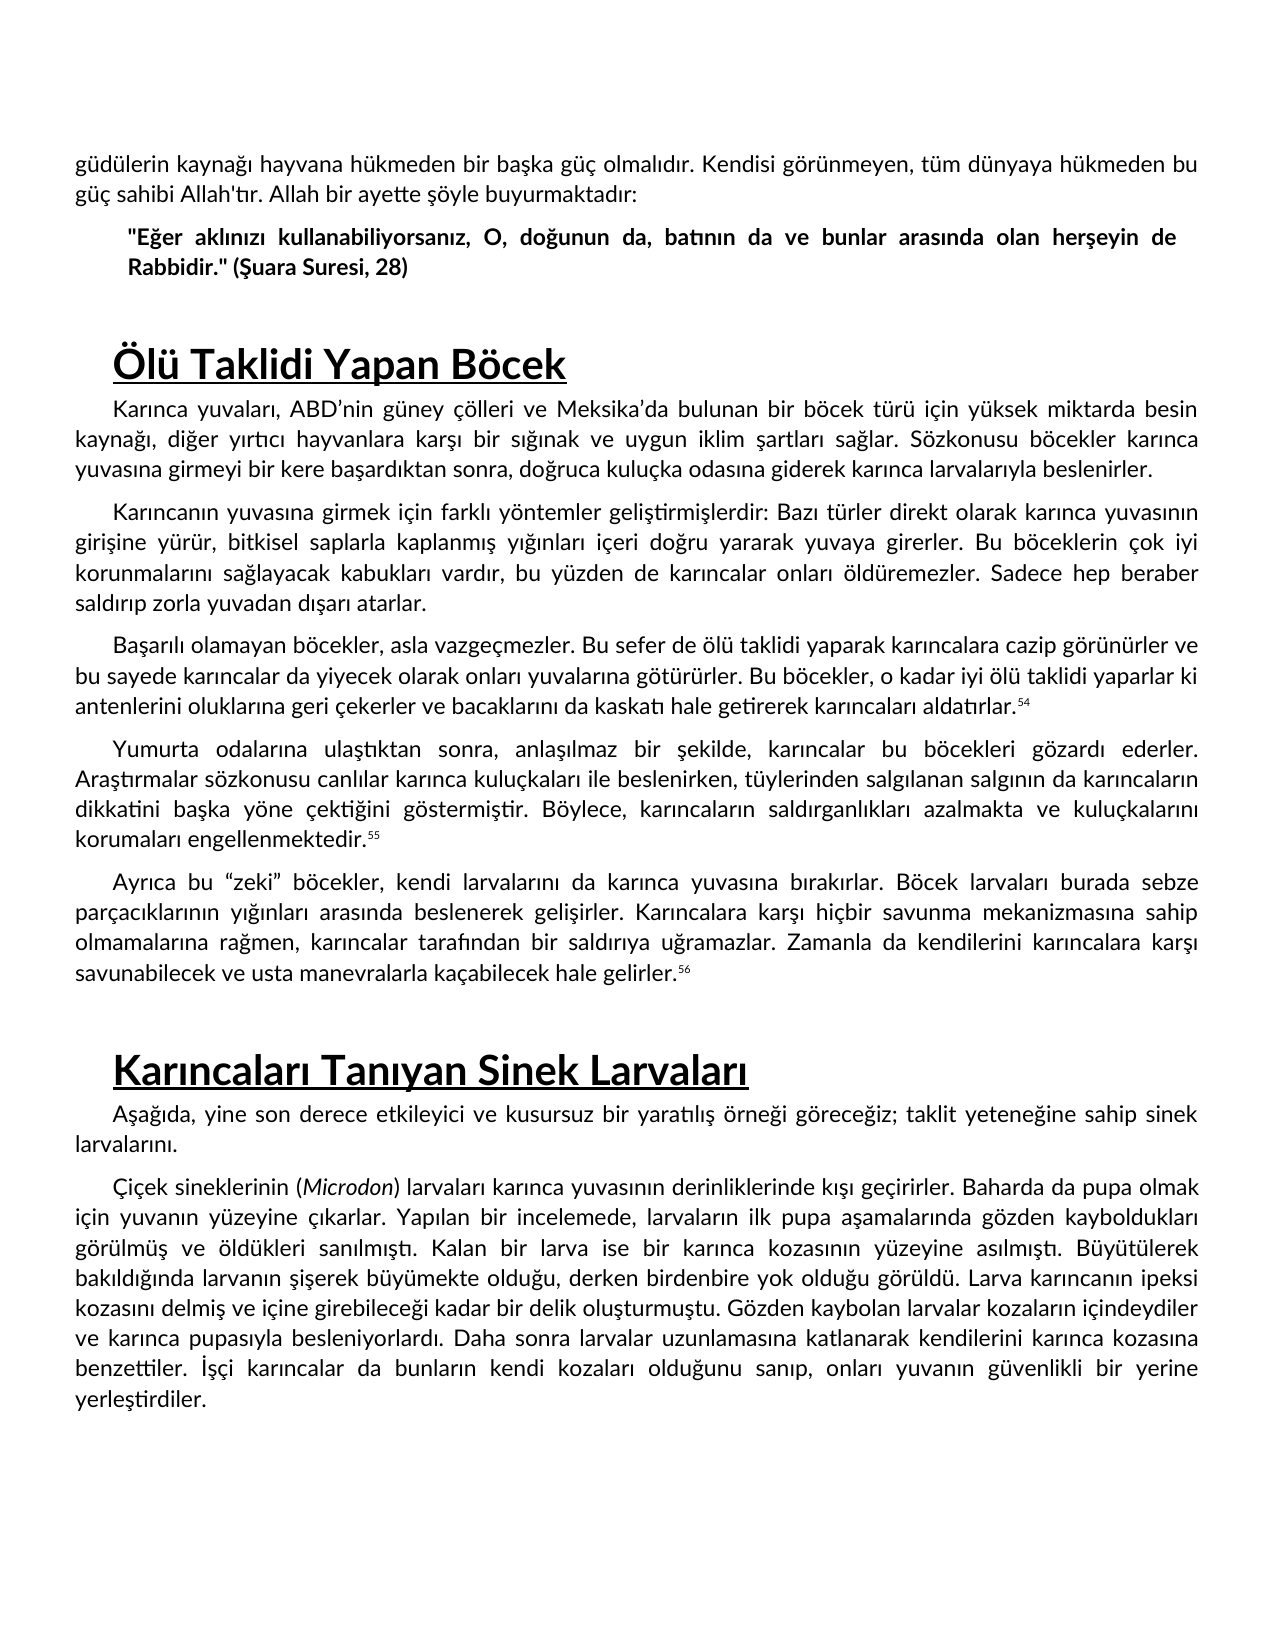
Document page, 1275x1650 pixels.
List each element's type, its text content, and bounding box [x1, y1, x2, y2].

subtitle Karıncaları Tanıyan Sinek Larvaları [112, 1044, 1200, 1094]
text Başarılı olamayan böcekler, asla vazgeçmezler. Bu sefer de ölü taklidi yaparak karıncalara cazip görünürler ve bu sayede karıncalar da yiyecek olarak onları yuvalarına götürürler. Bu böcekler, o kadar iyi ölü taklidi yaparlar ki antenlerini oluklarına geri çekerler ve bacaklarını da kaskatı hale getirerek karıncaları aldatırlar.54 [75, 631, 1200, 719]
text Çiçek sineklerinin (Microdon) larvaları karınca yuvasının derinliklerinde kışı geçirirler. Baharda da pupa olmak için yuvanın yüzeyine çıkarlar. Yapılan bir incelemede, larvaların ilk pupa aşamalarında gözden kayboldukları görülmüş ve öldükleri sanılmıştı. Kalan bir larva ise bir karınca kozasının yüzeyine asılmıştı. Büyütülerek bakıldığında larvanın şişerek büyümekte olduğu, derken birdenbire yok olduğu görüldü. Larva karıncanın ipeksi kozasını delmiş ve içine girebileceği kadar bir delik oluşturmuştu. Gözden kaybolan larvalar kozaların içindeydiler ve karınca pupasıyla besleniyorlardı. Daha sonra larvalar uzunlamasına katlanarak kendilerini karınca kozasına benzettiler. İşçi karıncalar da bunların kendi kozaları olduğunu sanıp, onları yuvanın güvenlikli bir yerine yerleştirdiler. [75, 1173, 1200, 1412]
text "Eğer aklınızı kullanabiliyorsanız, O, doğunun da, batının da ve bunlar arasında olan herşeyin de Rabbidir." (Şuara Suresi, 28) [127, 223, 1177, 281]
subtitle Ölü Taklidi Yapan Böcek [112, 338, 1200, 388]
text Yumurta odalarına ulaştıktan sonra, anlaşılmaz bir şekilde, karıncalar bu böcekleri gözardı ederler. Araştırmalar sözkonusu canlılar karınca kuluçkaları ile beslenirken, tüylerinden salgılanan salgının da karıncaların dikkatini başka yöne çektiğini göstermiştir. Böylece, karıncaların saldırganlıkları azalmakta ve kuluçkalarını korumaları engellenmektedir.55 [75, 734, 1200, 852]
text Karınca yuvaları, ABD’nin güney çölleri ve Meksika’da bulunan bir böcek türü için yüksek miktarda besin kaynağı, diğer yırtıcı hayvanlara karşı bir sığınak ve uygun iklim şartları sağlar. Sözkonusu böcekler karınca yuvasına girmeyi bir kere başardıktan sonra, doğruca kuluçka odasına giderek karınca larvalarıyla beslenirler. [75, 395, 1200, 483]
text Karıncanın yuvasına girmek için farklı yöntemler geliştirmişlerdir: Bazı türler direkt olarak karınca yuvasının girişine yürür, bitkisel saplarla kaplanmış yığınları içeri doğru yararak yuvaya girerler. Bu böceklerin çok iyi korunmalarını sağlayacak kabukları vardır, bu yüzden de karıncalar onları öldüremezler. Sadece hep beraber saldırıp zorla yuvadan dışarı atarlar. [75, 498, 1200, 616]
text güdülerin kaynağı hayvana hükmeden bir başka güç olmalıdır. Kendisi görünmeyen, tüm dünyaya hükmeden bu güç sahibi Allah'tır. Allah bir ayette şöyle buyurmaktadır: [75, 150, 1200, 208]
text Aşağıda, yine son derece etkileyici ve kusursuz bir yaratılış örneği göreceğiz; taklit yeteneğine sahip sinek larvalarını. [75, 1100, 1200, 1158]
text Ayrıca bu “zeki” böcekler, kendi larvalarını da karınca yuvasına bırakırlar. Böcek larvaları burada sebze parçacıklarının yığınları arasında beslenerek gelişirler. Karıncalara karşı hiçbir savunma mekanizmasına sahip olmamalarına rağmen, karıncalar tarafından bir saldırıya uğramazlar. Zamanla da kendilerini karıncalara karşı savunabilecek ve usta manevralarla kaçabilecek hale gelirler.56 [75, 868, 1200, 986]
